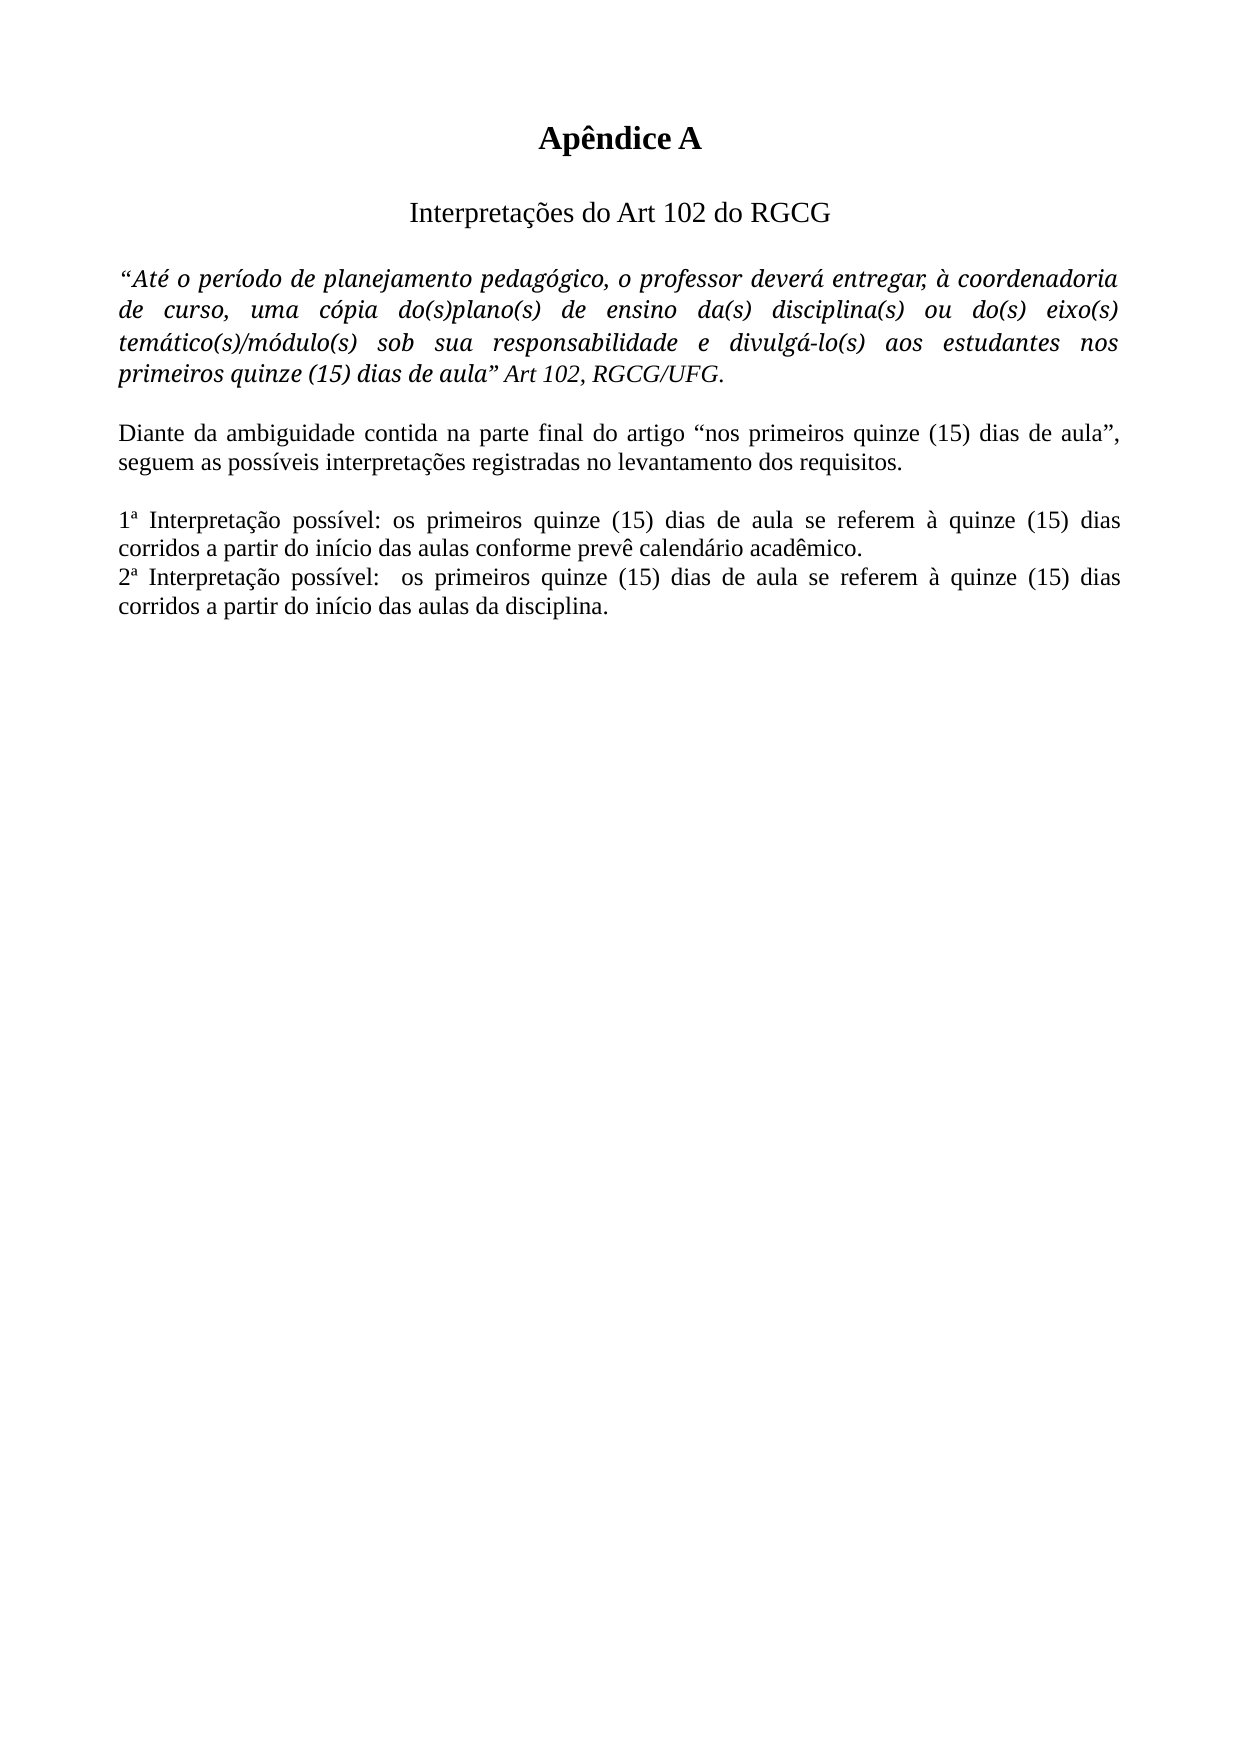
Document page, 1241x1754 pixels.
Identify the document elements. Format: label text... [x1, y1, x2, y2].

text 1ª Interpretação possível: os primeiros quinze (15) dias de aula se referem à quinze (15) dias corridos a partir do início das aulas conforme prevê calendário acadêmico. [118, 505, 1122, 562]
text Apêndice A [118, 118, 1122, 156]
text 2ª Interpretação possível: os primeiros quinze (15) dias de aula se referem à quinze (15) dias corridos a partir do início das aulas da disciplina. [118, 562, 1122, 620]
text “Até o período de planejamento pedagógico, o professor deverá entregar, à coordenadoria de curso, uma cópia do(s)plano(s) de ensino da(s) disciplina(s) ou do(s) eixo(s) temático(s)/módulo(s) sob sua responsabilidade e divulgá-lo(s) aos estudantes nos primeiros quinze (15) dias de aula” Art 102, RGCG/UFG. [118, 262, 1122, 390]
text Interpretações do Art 102 do RGCG [118, 195, 1122, 228]
text Diante da ambiguidade contida na parte final do artigo “nos primeiros quinze (15) dias de aula”, seguem as possíveis interpretações registradas no levantamento dos requisitos. [118, 418, 1122, 476]
